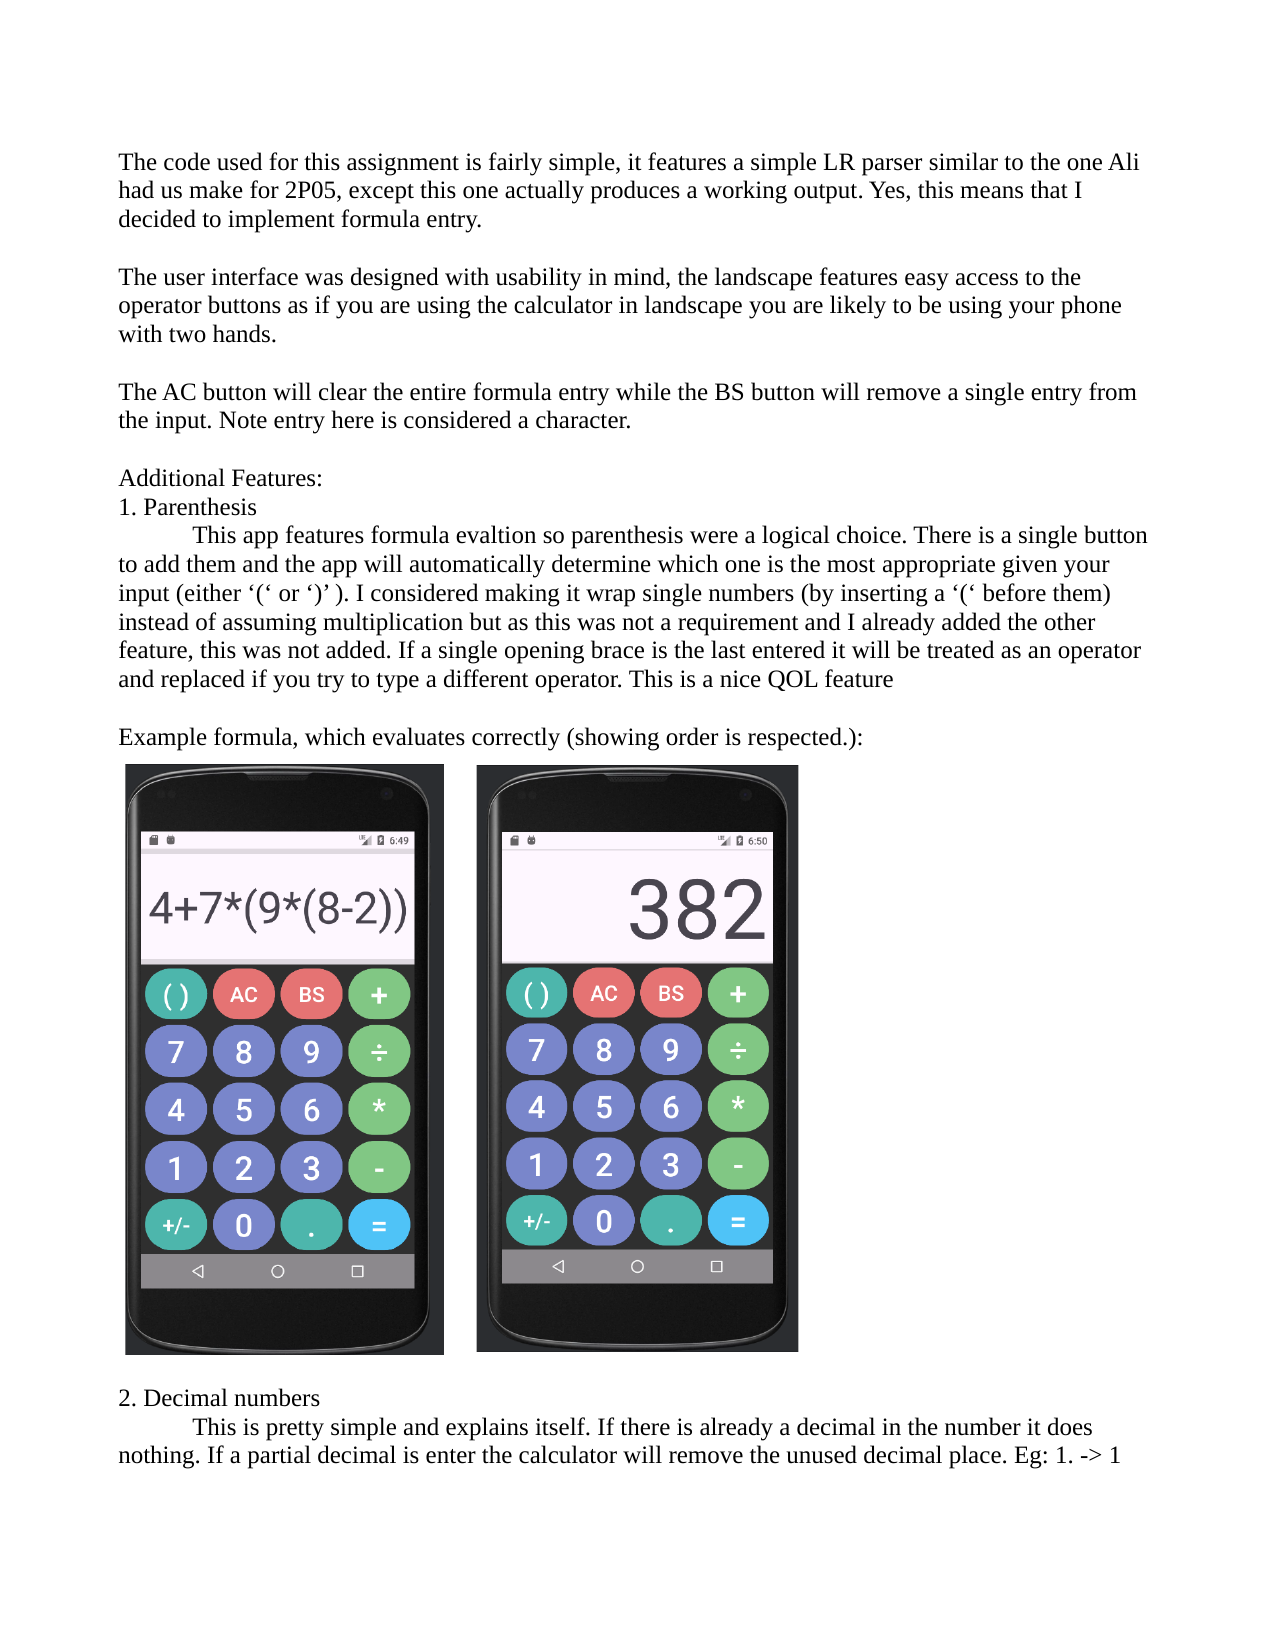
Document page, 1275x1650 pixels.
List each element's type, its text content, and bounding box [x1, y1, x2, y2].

picture [125, 764, 444, 1355]
picture [476, 765, 799, 1352]
text This app features formula evaltion so parenthesis were a logical choice. There is a single button to add them and the app will automatically determine which one is the most appropriate given your input (either ‘(‘ or ‘)’ ). I considered making it wrap single numbers (by inserting a ‘(‘ before them) instead of assuming multiplication but as this was not a requirement and I already added the other feature, this was not added. If a single opening brace is the last entered it will be treated as an operator and replaced if you try to type a different operator. This is a nice QOL feature [118, 521, 1157, 693]
text Example formula, which evaluates correctly (showing order is respected.): [118, 722, 1157, 751]
text This is pretty simple and explains itself. If there is already a decimal in the number it does nothing. If a partial decimal is enter the calculator will remove the unused decimal place. Eg: 1. -> 1 [118, 1412, 1157, 1469]
text The AC button will clear the entire formula entry while the BS button will remove a single entry from the input. Note entry here is considered a character. [118, 377, 1157, 434]
text The user interface was designed with usability in mind, the landscape features easy access to the operator buttons as if you are using the calculator in landscape you are likely to be using your phone with two hands. [118, 262, 1157, 348]
text 1. Parenthesis [118, 492, 1157, 521]
text 2. Decimal numbers [118, 1383, 1157, 1412]
text Additional Features: [118, 463, 1157, 492]
text The code used for this assignment is fairly simple, it features a simple LR parser similar to the one Ali had us make for 2P05, except this one actually produces a working output. Yes, this means that I decided to implement formula entry. [118, 147, 1157, 233]
